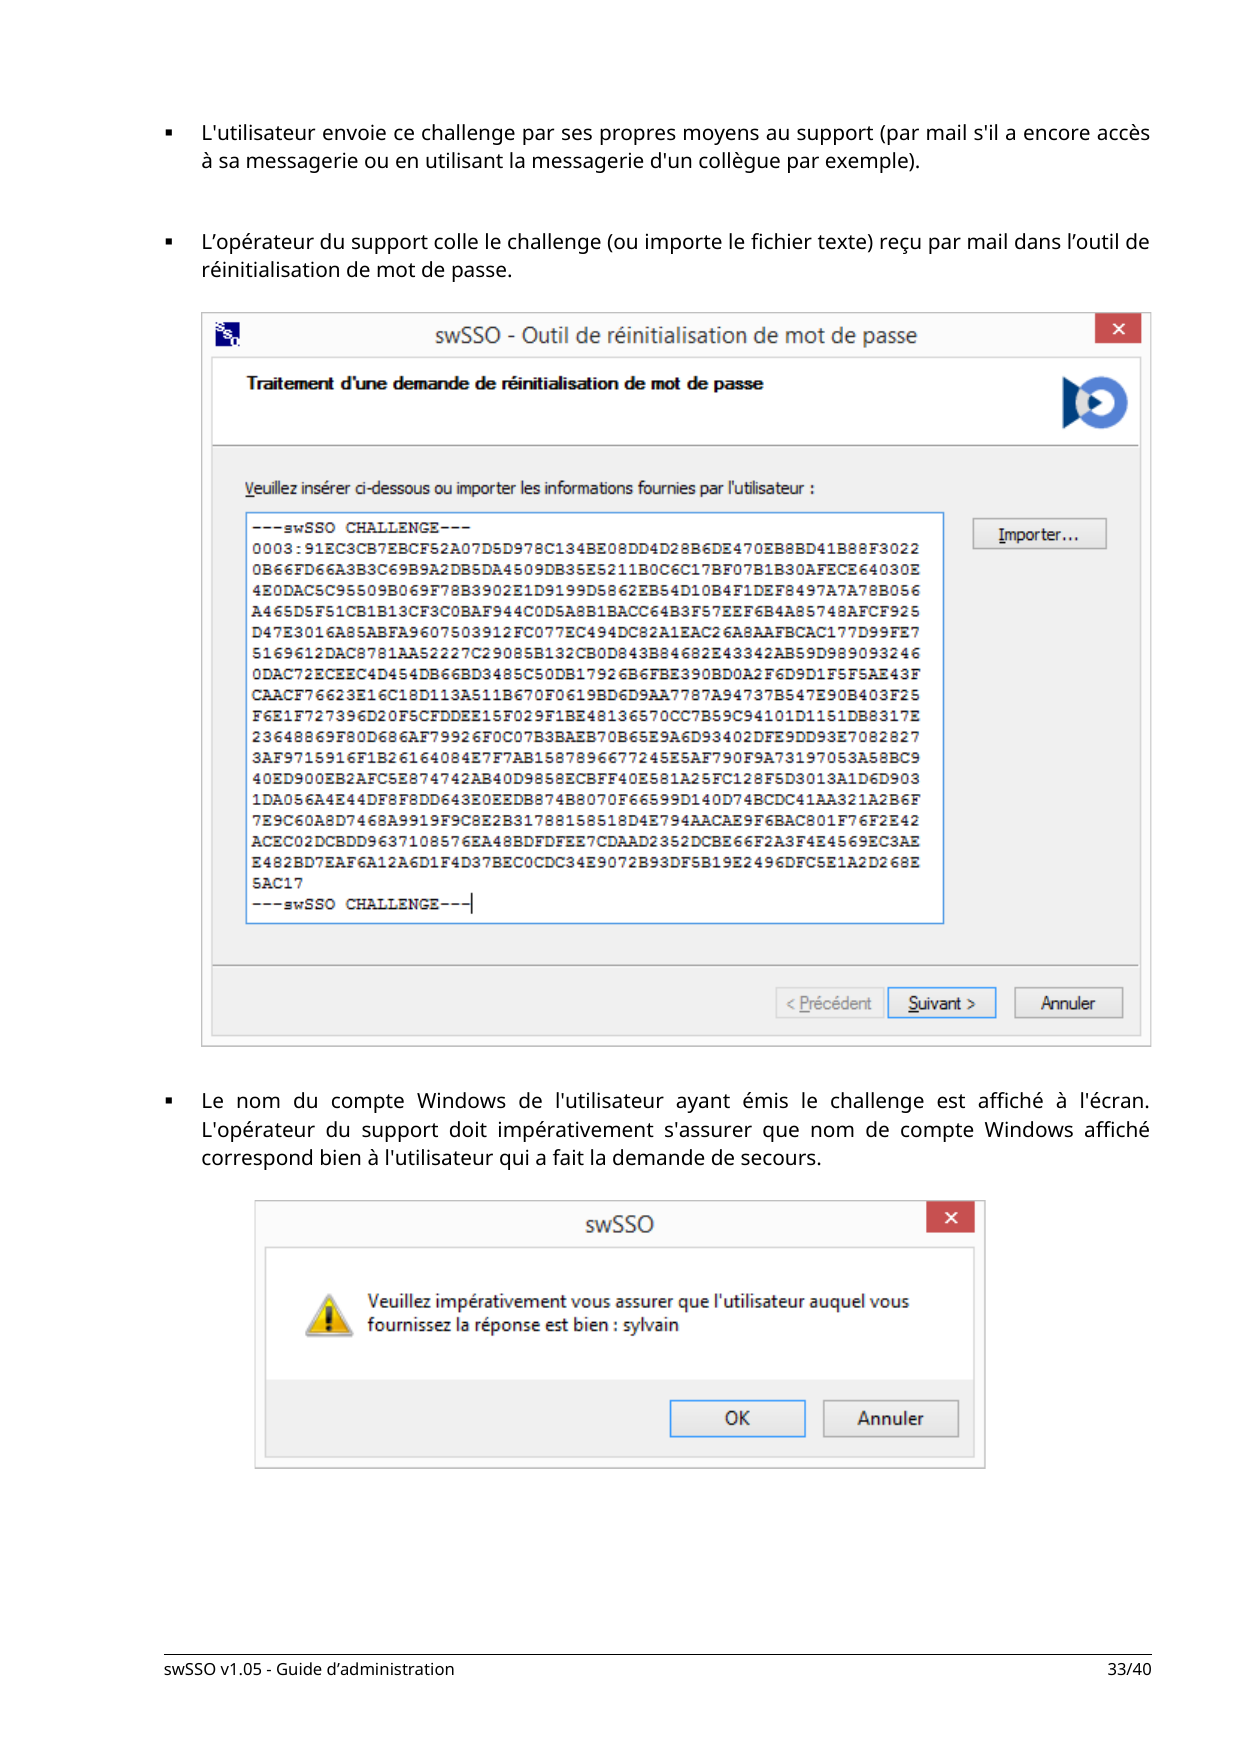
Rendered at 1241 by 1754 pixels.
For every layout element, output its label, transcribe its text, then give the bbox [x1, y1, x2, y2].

picture [201, 312, 1152, 1047]
picture [254, 1200, 986, 1469]
list Le nom du compte Windows de l'utilisateur ayant émis le challenge est affiché à l'écran. L'opérateur du support doit impérativement s'assurer que nom de compte Windows affiché correspond bien à l'utilisateur qui a fait la demande de secours. [164, 1087, 1152, 1172]
list L’opérateur du support colle le challenge (ou importe le fichier texte) reçu par mail dans l’outil de réinitialisation de mot de passe. [164, 227, 1152, 284]
list L'utilisateur envoie ce challenge par ses propres moyens au support (par mail s'il a encore accès à sa messagerie ou en utilisant la messagerie d'un collègue par exemple). [164, 118, 1152, 175]
